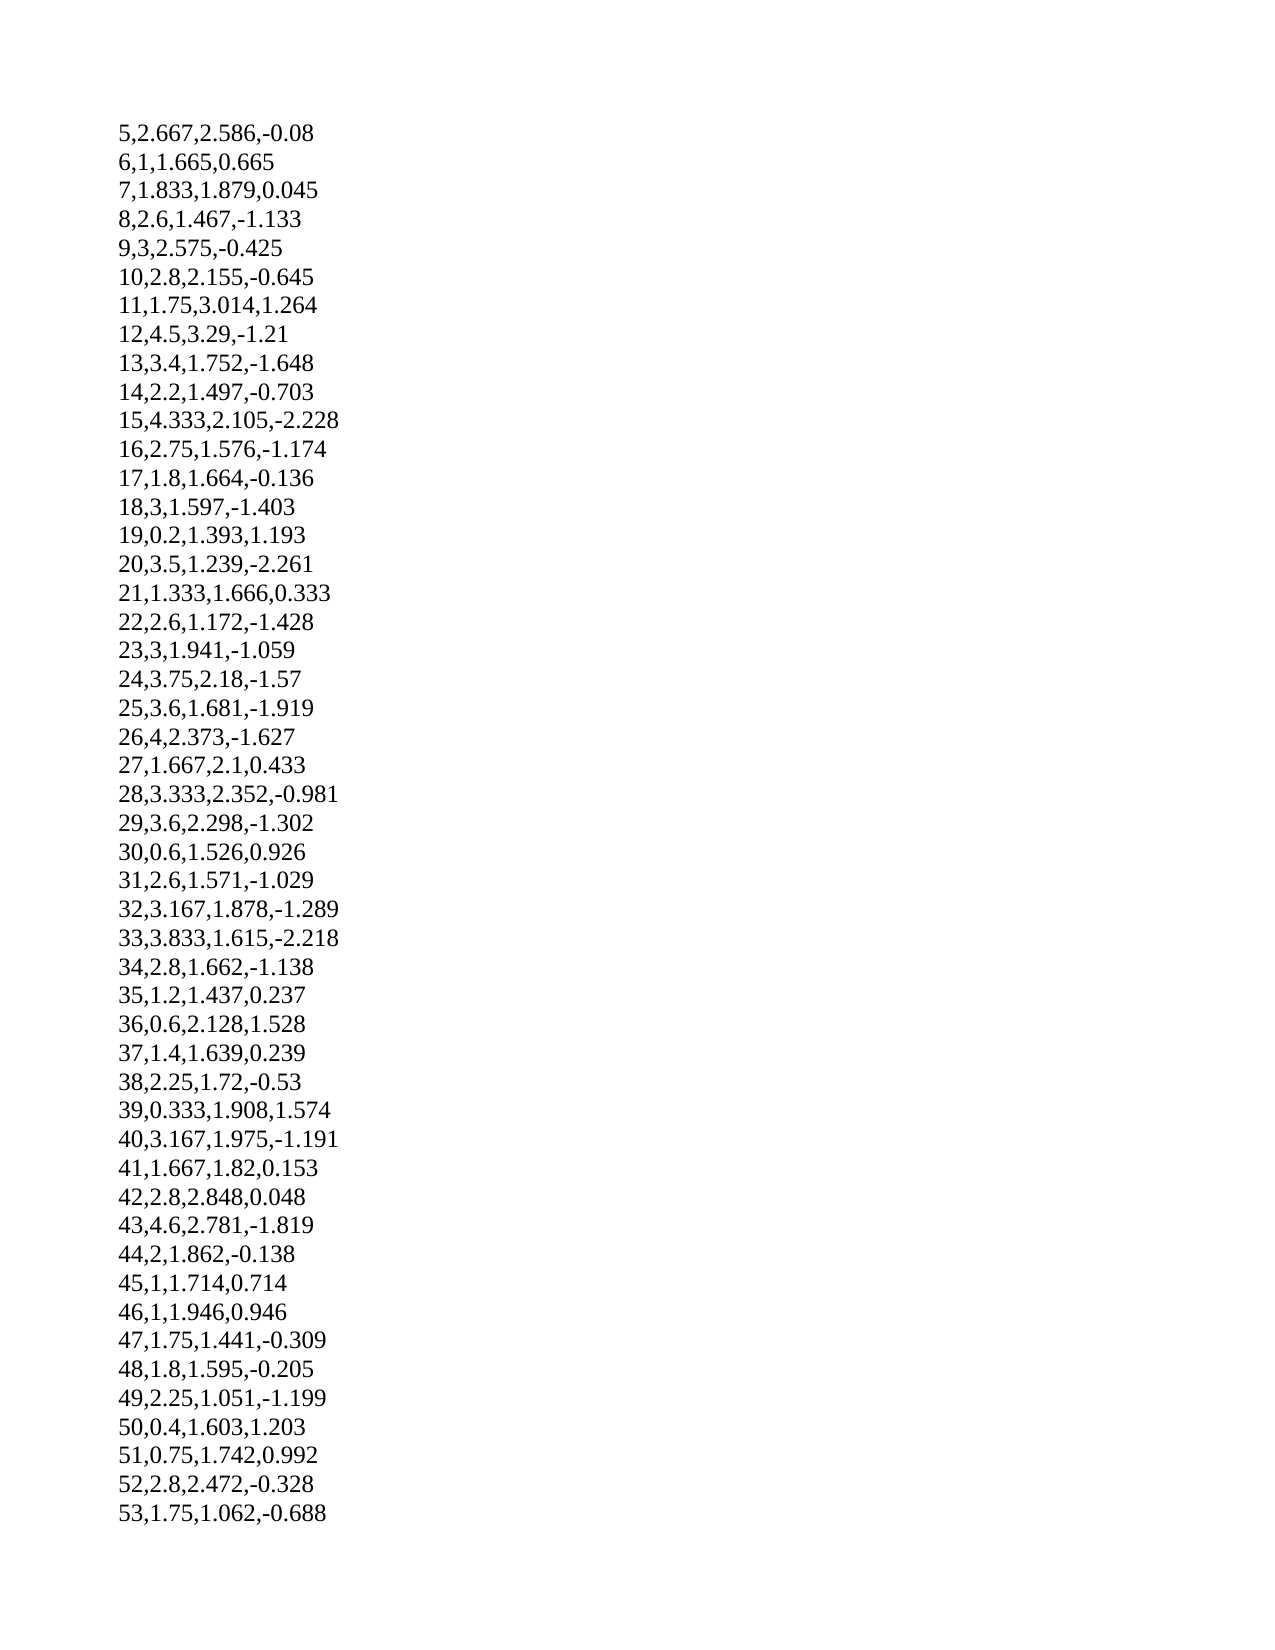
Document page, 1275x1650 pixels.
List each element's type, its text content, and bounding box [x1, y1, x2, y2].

text 27,1.667,2.1,0.433 [118, 751, 1157, 779]
text 25,3.6,1.681,-1.919 [118, 693, 1157, 722]
text 19,0.2,1.393,1.193 [118, 521, 1157, 549]
text 35,1.2,1.437,0.237 [118, 981, 1157, 1009]
text 15,4.333,2.105,-2.228 [118, 406, 1157, 434]
text 36,0.6,2.128,1.528 [118, 1009, 1157, 1038]
text 39,0.333,1.908,1.574 [118, 1096, 1157, 1124]
text 11,1.75,3.014,1.264 [118, 291, 1157, 319]
text 44,2,1.862,-0.138 [118, 1239, 1157, 1268]
text 8,2.6,1.467,-1.133 [118, 204, 1157, 233]
text 51,0.75,1.742,0.992 [118, 1441, 1157, 1469]
text 21,1.333,1.666,0.333 [118, 578, 1157, 607]
text 5,2.667,2.586,-0.08 [118, 118, 1157, 147]
text 48,1.8,1.595,-0.205 [118, 1354, 1157, 1383]
text 13,3.4,1.752,-1.648 [118, 348, 1157, 377]
text 17,1.8,1.664,-0.136 [118, 463, 1157, 492]
text 30,0.6,1.526,0.926 [118, 837, 1157, 866]
text 45,1,1.714,0.714 [118, 1268, 1157, 1297]
text 24,3.75,2.18,-1.57 [118, 664, 1157, 693]
text 6,1,1.665,0.665 [118, 147, 1157, 176]
text 34,2.8,1.662,-1.138 [118, 952, 1157, 981]
text 32,3.167,1.878,-1.289 [118, 894, 1157, 923]
text 9,3,2.575,-0.425 [118, 233, 1157, 262]
text 23,3,1.941,-1.059 [118, 636, 1157, 664]
text 16,2.75,1.576,-1.174 [118, 434, 1157, 463]
text 18,3,1.597,-1.403 [118, 492, 1157, 521]
text 26,4,2.373,-1.627 [118, 722, 1157, 751]
text 20,3.5,1.239,-2.261 [118, 549, 1157, 578]
text 12,4.5,3.29,-1.21 [118, 319, 1157, 348]
text 14,2.2,1.497,-0.703 [118, 377, 1157, 406]
text 47,1.75,1.441,-0.309 [118, 1326, 1157, 1354]
text 22,2.6,1.172,-1.428 [118, 607, 1157, 636]
text 33,3.833,1.615,-2.218 [118, 923, 1157, 952]
text 42,2.8,2.848,0.048 [118, 1182, 1157, 1211]
text 40,3.167,1.975,-1.191 [118, 1124, 1157, 1153]
text 37,1.4,1.639,0.239 [118, 1038, 1157, 1067]
text 7,1.833,1.879,0.045 [118, 176, 1157, 204]
text 49,2.25,1.051,-1.199 [118, 1383, 1157, 1412]
text 52,2.8,2.472,-0.328 [118, 1469, 1157, 1498]
text 28,3.333,2.352,-0.981 [118, 779, 1157, 808]
text 10,2.8,2.155,-0.645 [118, 262, 1157, 291]
text 38,2.25,1.72,-0.53 [118, 1067, 1157, 1096]
text 43,4.6,2.781,-1.819 [118, 1211, 1157, 1239]
text 31,2.6,1.571,-1.029 [118, 866, 1157, 894]
text 46,1,1.946,0.946 [118, 1297, 1157, 1326]
text 50,0.4,1.603,1.203 [118, 1412, 1157, 1441]
text 53,1.75,1.062,-0.688 [118, 1498, 1157, 1527]
text 29,3.6,2.298,-1.302 [118, 808, 1157, 837]
text 41,1.667,1.82,0.153 [118, 1153, 1157, 1182]
